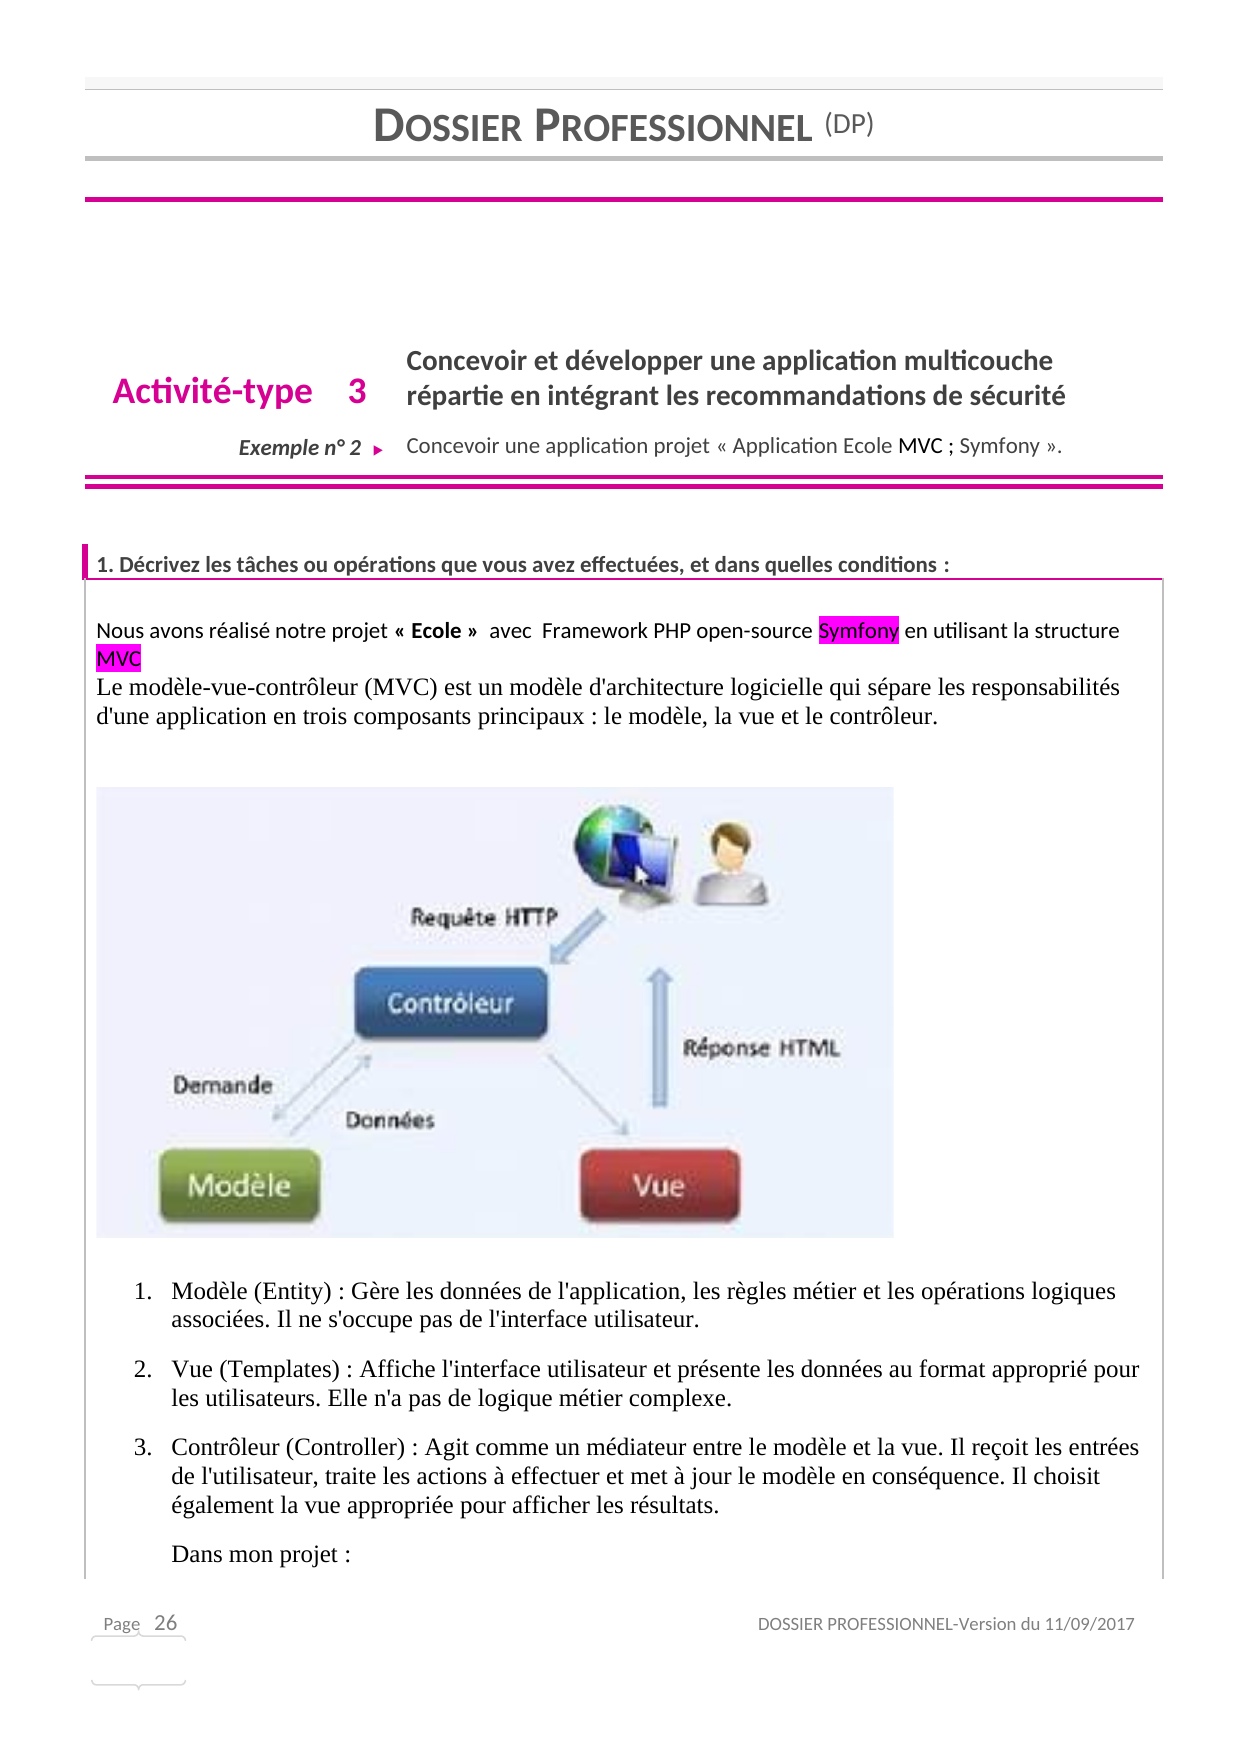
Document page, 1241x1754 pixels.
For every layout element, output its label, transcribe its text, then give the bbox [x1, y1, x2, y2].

table_header Activité-type [85, 336, 336, 413]
table_cell [85, 489, 1163, 522]
table_cell [85, 523, 1163, 544]
table_cell 1. Décrivez les tâches ou opérations que vous avez effectuées, et dans quelles conditions : [88, 544, 1163, 578]
table_cell Concevoir une application projet « Application Ecole MVC ; Symfony ». [395, 413, 1163, 474]
table_header Concevoir et développer une application multicouche répartie en intégrant les recommandations de sécurité [395, 336, 1163, 413]
table_cell [85, 479, 1163, 484]
table_header 3 [336, 336, 395, 413]
table_cell Exemple n° 2  [85, 413, 395, 474]
table_cell Nous avons réalisé notre projet « Ecole » avec Framework PHP open-source Symfony en utilisant la structure MVC Le modèle-vue-contrôleur (MVC) est un modèle d'architecture logicielle qui sépare les responsabilités d'une application en trois composants principaux : le modèle, la vue et le contrôleur. Modèle (Entity) : Gère les données de l'application, les règles métier et les opérations logiques associées. Il ne s'occupe pas de l'interface utilisateur. Vue (Templates) : Affiche l'interface utilisateur et présente les données au format approprié pour les utilisateurs. Elle n'a pas de logique métier complexe. Contrôleur (Controller) : Agit comme un médiateur entre le modèle et la vue. Il reçoit les entrées de l'utilisateur, traite les actions à effectuer et met à jour le modèle en conséquence. Il choisit également la vue appropriée pour afficher les résultats. Dans mon projet : [86, 580, 1162, 1579]
